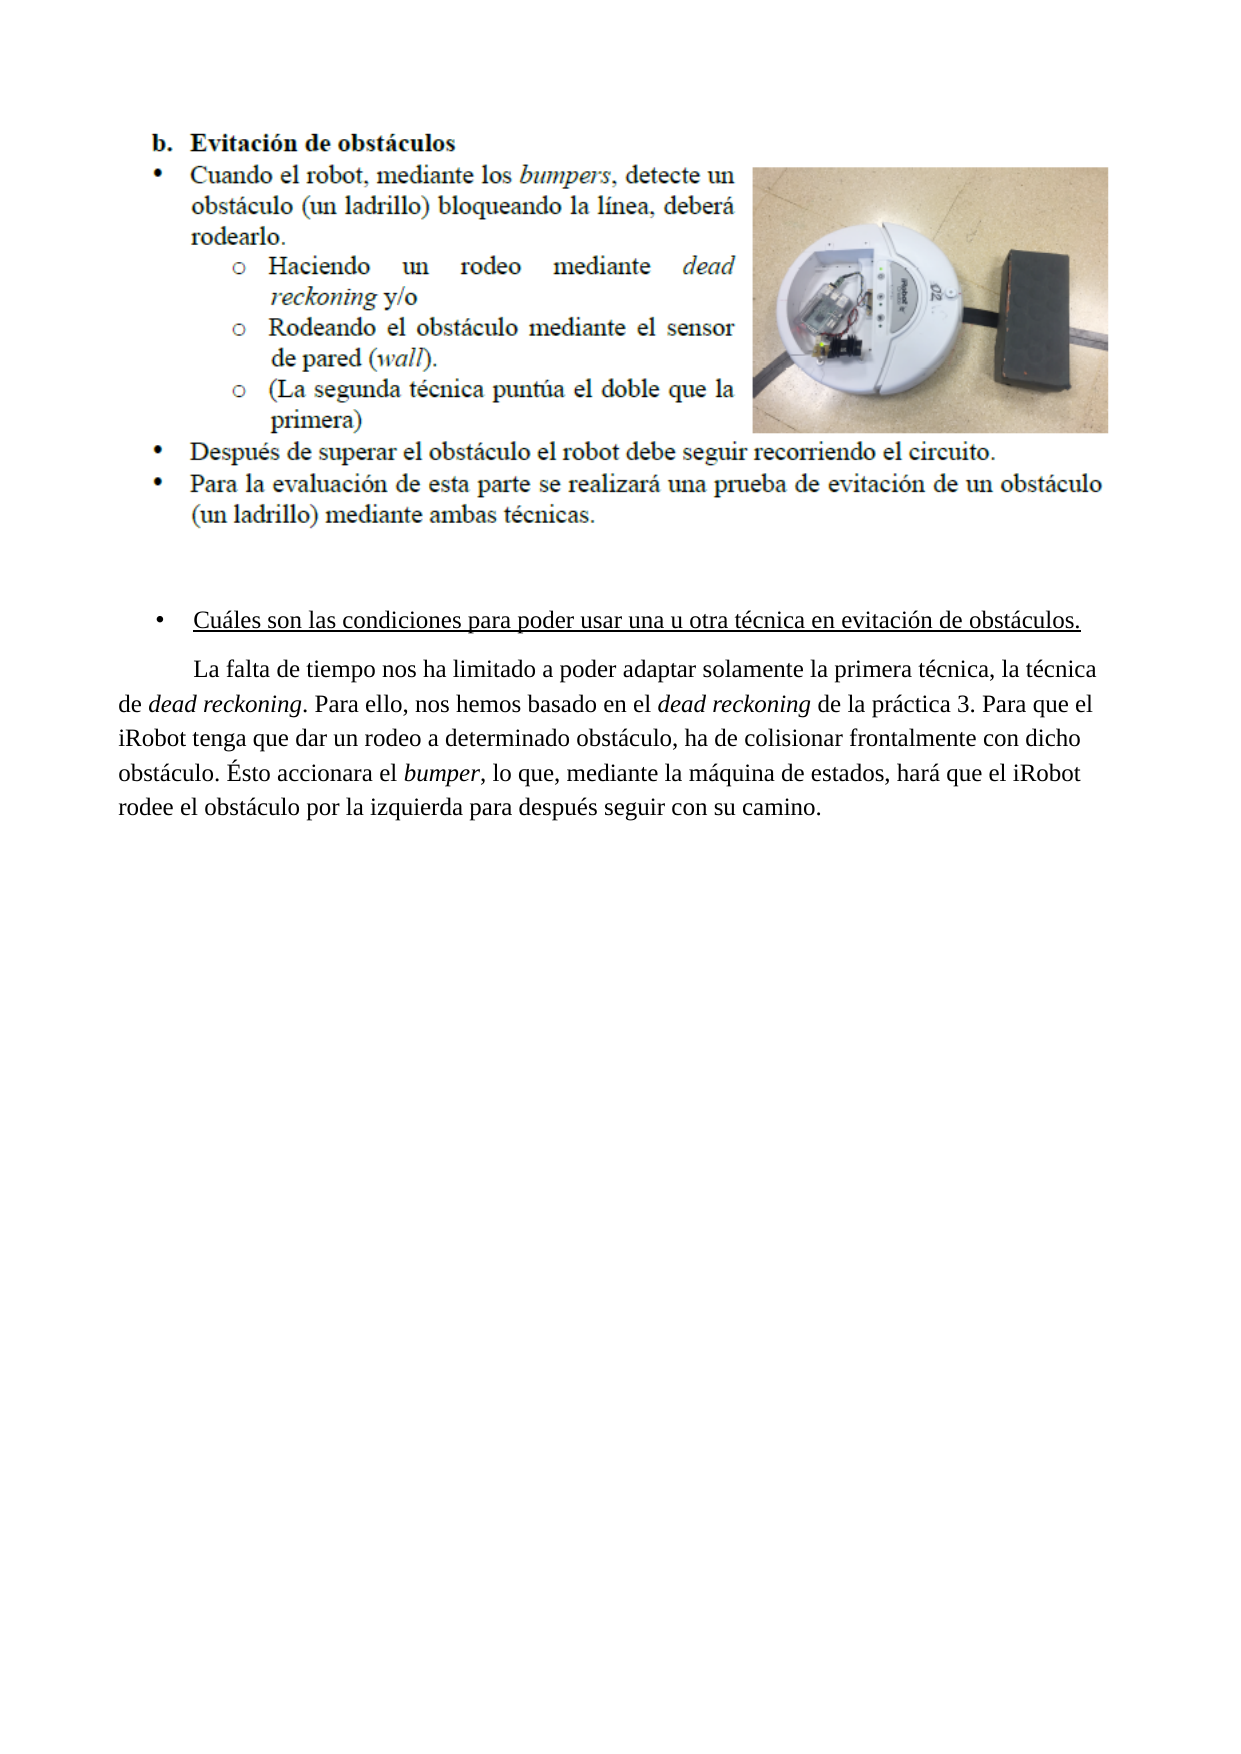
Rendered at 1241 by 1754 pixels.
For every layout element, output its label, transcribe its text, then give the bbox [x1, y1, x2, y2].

picture [118, 118, 1123, 551]
text La falta de tiempo nos ha limitado a poder adaptar solamente la primera técnica, la técnica de dead reckoning. Para ello, nos hemos basado en el dead reckoning de la práctica 3. Para que el iRobot tenga que dar un rodeo a determinado obstáculo, ha de colisionar frontalmente con dicho obstáculo. Ésto accionara el bumper, lo que, mediante la máquina de estados, hará que el iRobot rodee el obstáculo por la izquierda para después seguir con su camino. [118, 654, 1122, 821]
list Cuáles son las condiciones para poder usar una u otra técnica en evitación de obstáculos. [156, 605, 1122, 634]
